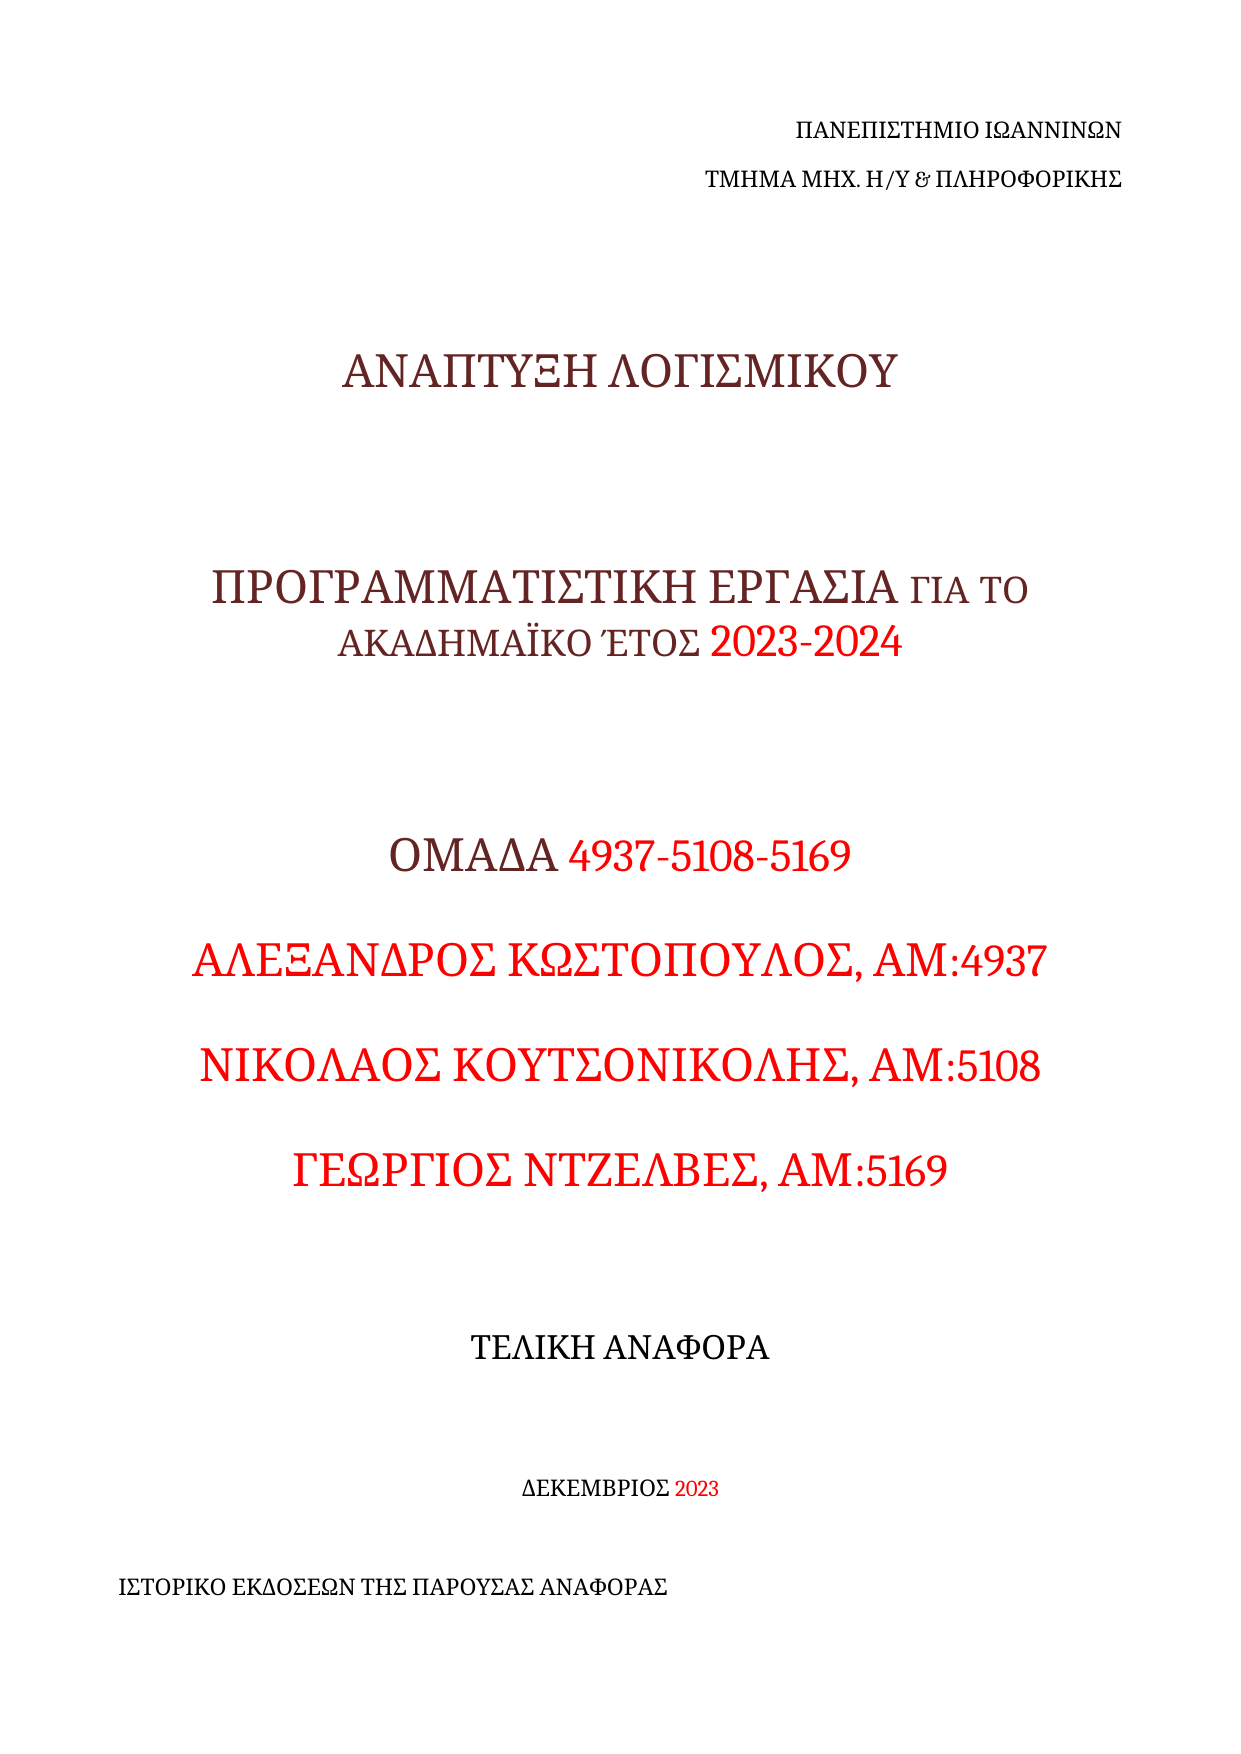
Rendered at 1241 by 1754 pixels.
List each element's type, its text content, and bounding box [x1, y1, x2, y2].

text ΑΛΕΞΑΝΔΡΟΣ ΚΩΣΤΟΠΟΥΛΟΣ, ΑΜ:4937 [118, 935, 1122, 988]
text ΟΜΑΔΑ 4937-5108-5169 [118, 831, 1122, 883]
text ΔΕΚΕΜΒΡΙΟΣ 2023 [118, 1476, 1122, 1503]
text ΠΑΝΕΠΙΣΤΗΜΙΟ ΙΩΑΝΝΙΝΩΝ [118, 118, 1122, 144]
text ΑΝΑΠΤΥΞΗ ΛΟΓΙΣΜΙΚΟΥ [118, 347, 1122, 399]
text ΤΜΗΜΑ ΜΗΧ. Η/Υ & ΠΛΗΡΟΦΟΡΙΚΗΣ [118, 167, 1122, 193]
text ΤΕΛΙΚΗ ΑΝΑΦΟΡΑ [118, 1329, 1122, 1368]
text ΝΙΚΟΛΑΟΣ ΚΟΥΤΣΟΝΙΚΟΛΗΣ, ΑΜ:5108 [118, 1040, 1122, 1093]
text ΠΡΟΓΡΑΜΜΑΤΙΣΤΙΚΗ ΕΡΓΑΣΙΑ για το ακαδημαϊκο έτος 2023-2024 [118, 562, 1122, 668]
text ΓΕΩΡΓΙΟΣ ΝΤΖΕΛΒΕΣ, ΑΜ:5169 [118, 1145, 1122, 1198]
text ΙΣΤΟΡΙΚΟ ΕΚΔΟΣΕΩΝ ΤΗΣ ΠΑΡΟΥΣΑΣ ΑΝΑΦΟΡΑΣ [118, 1575, 1122, 1601]
